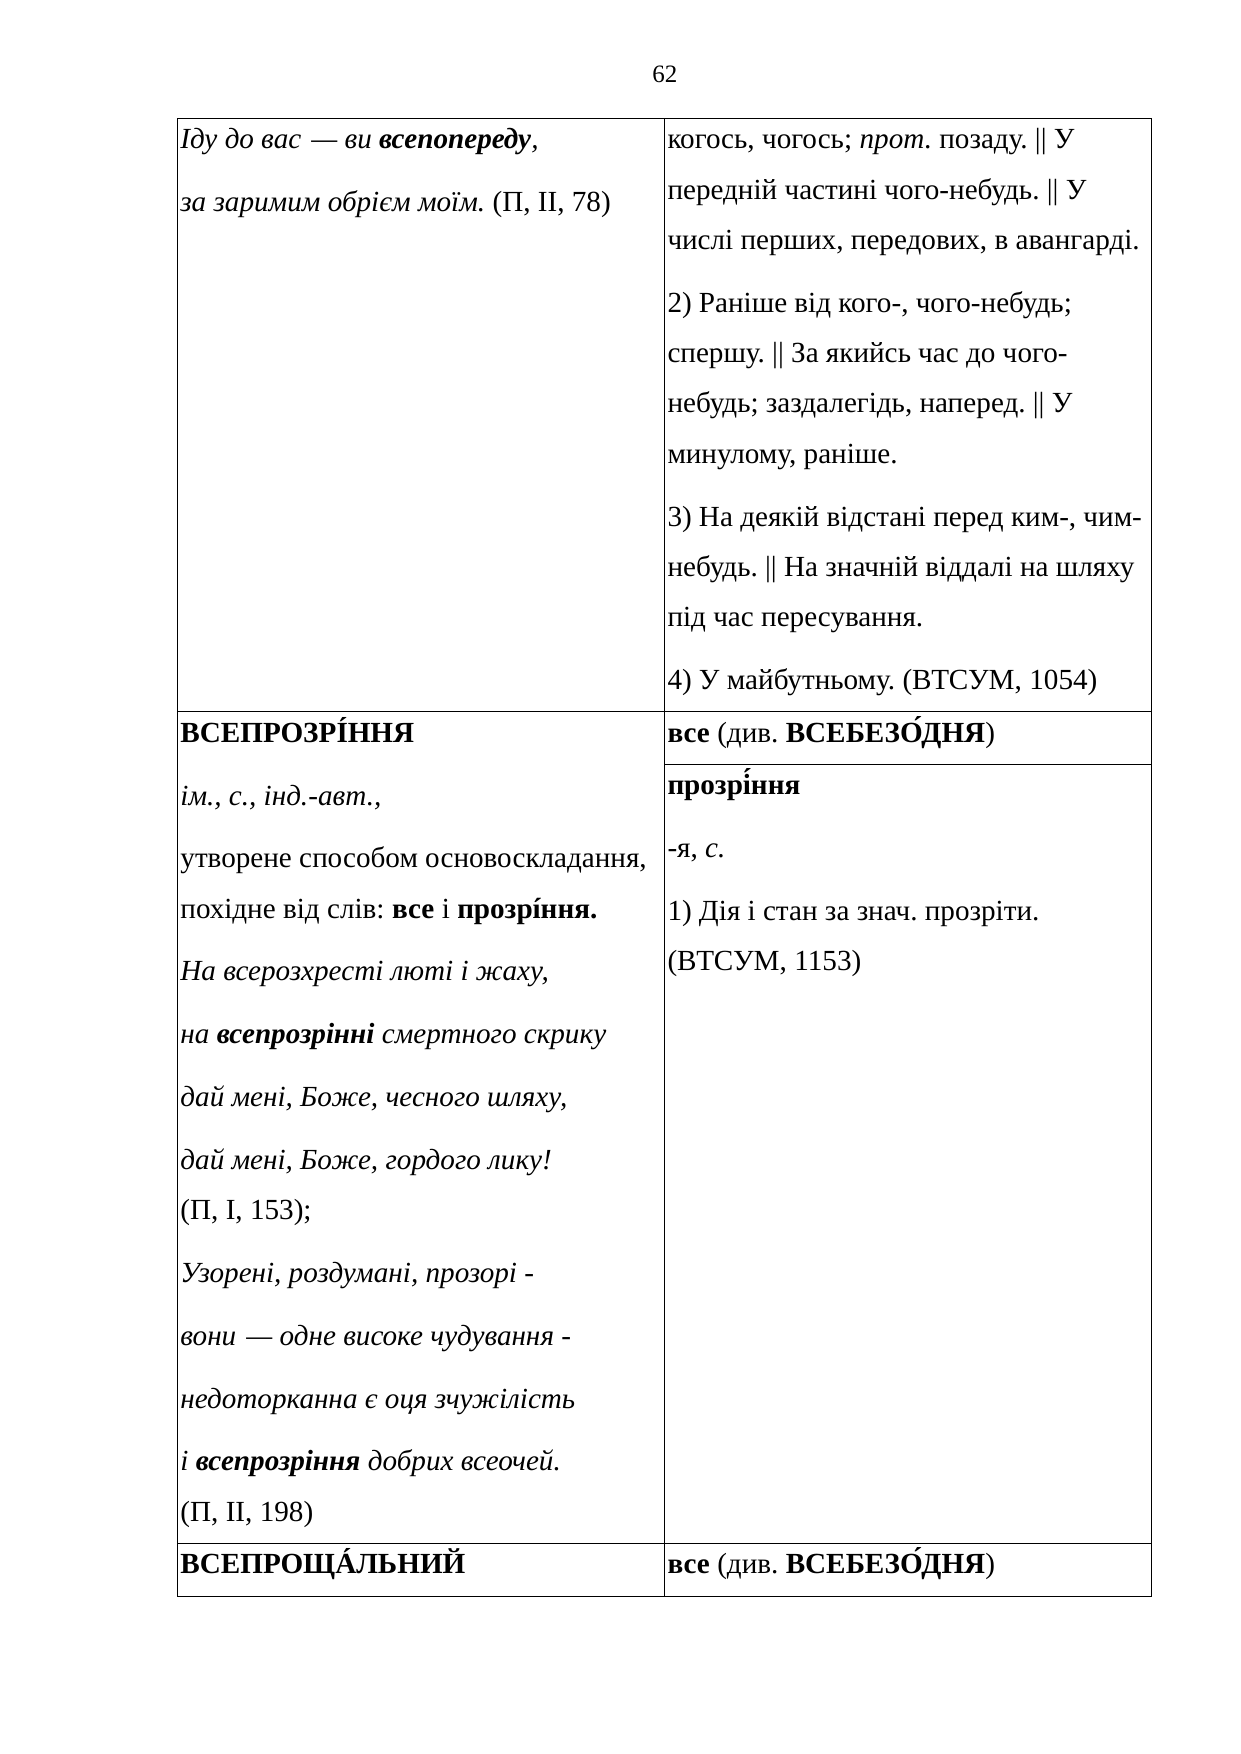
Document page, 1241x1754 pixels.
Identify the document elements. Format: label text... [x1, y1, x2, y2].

table_cell все (див. ВСЕБЕЗО́ДНЯ) [665, 712, 1151, 764]
table_cell ВСЕПРОЩÁЛЬНИЙ [178, 1544, 664, 1596]
table_cell Іду до вас — ви всепопереду, за заримим обрієм моїм. (П, ІІ, 78) [178, 119, 664, 711]
table_cell прозрі́ння -я, с. 1) Дія і стан за знач. прозріти. (ВТСУМ, 1153) [665, 765, 1151, 1543]
table_cell все (див. ВСЕБЕЗО́ДНЯ) [665, 1544, 1151, 1596]
table_cell ВСЕПРОЗРÍННЯ ім., с., інд.-авт., утворене способом основоскладання, похідне від слів: все і прозрíння. На всерозхресті люті і жаху, на всепрозрінні смертного скрику дай мені, Боже, чесного шляху, дай мені, Боже, гордого лику! (П, І, 153); Узорені, роздумані, прозорі - вони — одне високе чудування - недоторканна є оця зчужілість і всепрозріння добрих всеочей. (П, ІІ, 198) [178, 712, 664, 1543]
table_cell когось, чогось; прот. позаду. || У передній частині чого-небудь. || У числі перших, передових, в авангарді. 2) Раніше від кого-, чого-небудь; спершу. || За якийсь час до чого-небудь; заздалегідь, наперед. || У минулому, раніше. 3) На деякій відстані перед ким-, чим-небудь. || На значній віддалі на шляху під час пересування. 4) У майбутньому. (ВТСУМ, 1054) [665, 119, 1151, 711]
